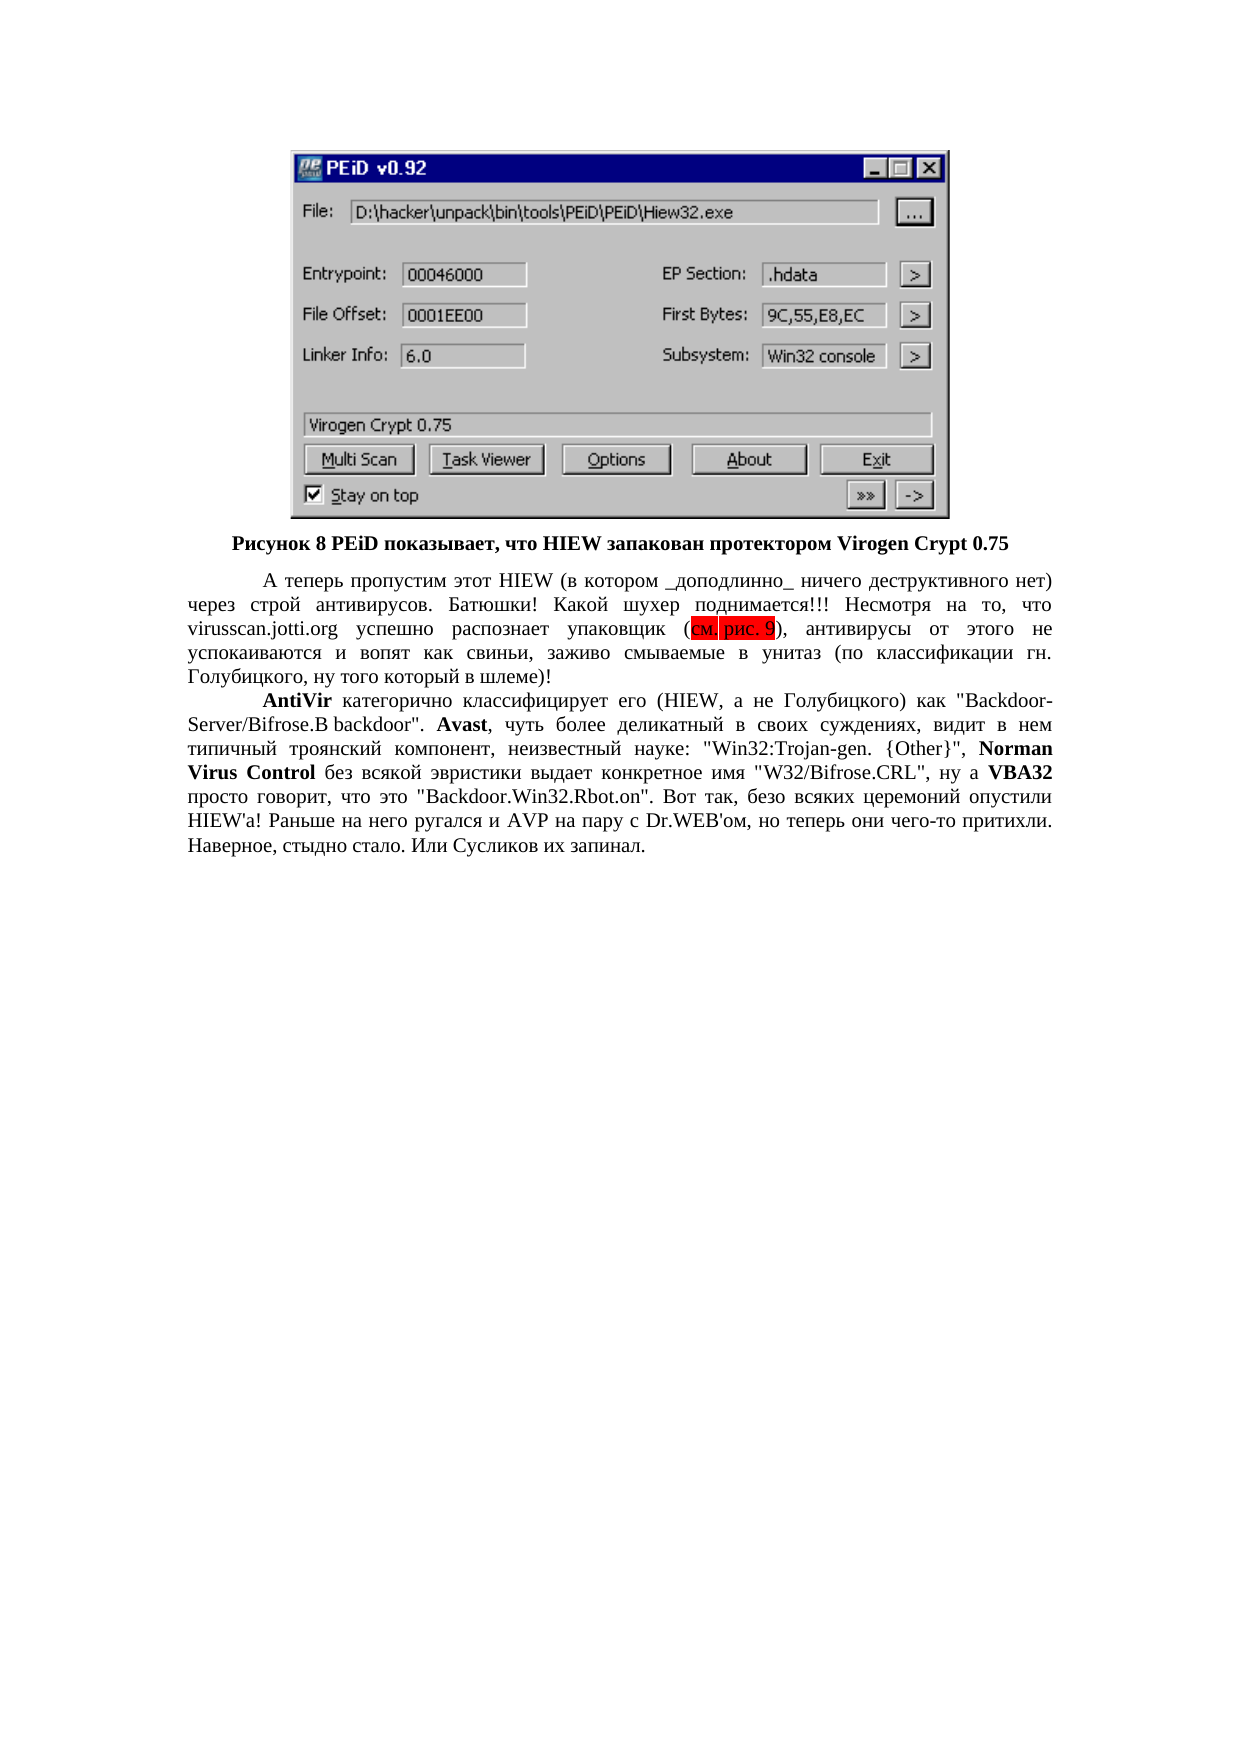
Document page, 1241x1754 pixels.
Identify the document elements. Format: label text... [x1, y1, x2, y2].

text А теперь пропустим этот HIEW (в котором _доподлинно_ ничего деструктивного нет) через строй антивирусов. Батюшки! Какой шухер поднимается!!! Несмотря на то, что virusscan.jotti.org успешно распознает упаковщик (см. рис. 9), антивирусы от этого не успокаиваются и вопят как свиньи, заживо смываемые в унитаз (по классификации гн. Голубицкого, ну того который в шлеме)! [187, 568, 1053, 688]
text AntiVir категорично классифицирует его (HIEW, а не Голубицкого) как "Backdoor-Server/Bifrose.B backdoor". Avast, чуть более деликатный в своих суждениях, видит в нем типичный троянский компонент, неизвестный науке: "Win32:Trojan-gen. {Other}", Norman Virus Control без всякой эвристики выдает конкретное имя "W32/Bifrose.CRL", ну а VBA32 просто говорит, что это "Backdoor.Win32.Rbot.on". Вот так, безо всяких церемоний опустили HIEW'а! Раньше на него ругался и AVP на пару с Dr.WEB'ом, но теперь они чего-то притихли. Наверное, стыдно стало. Или Сусликов их запинал. [187, 688, 1053, 857]
text Рисунок 8 PEiD показывает, что HIEW запакован протектором Virogen Crypt 0.75 [187, 531, 1053, 555]
picture [290, 150, 950, 519]
